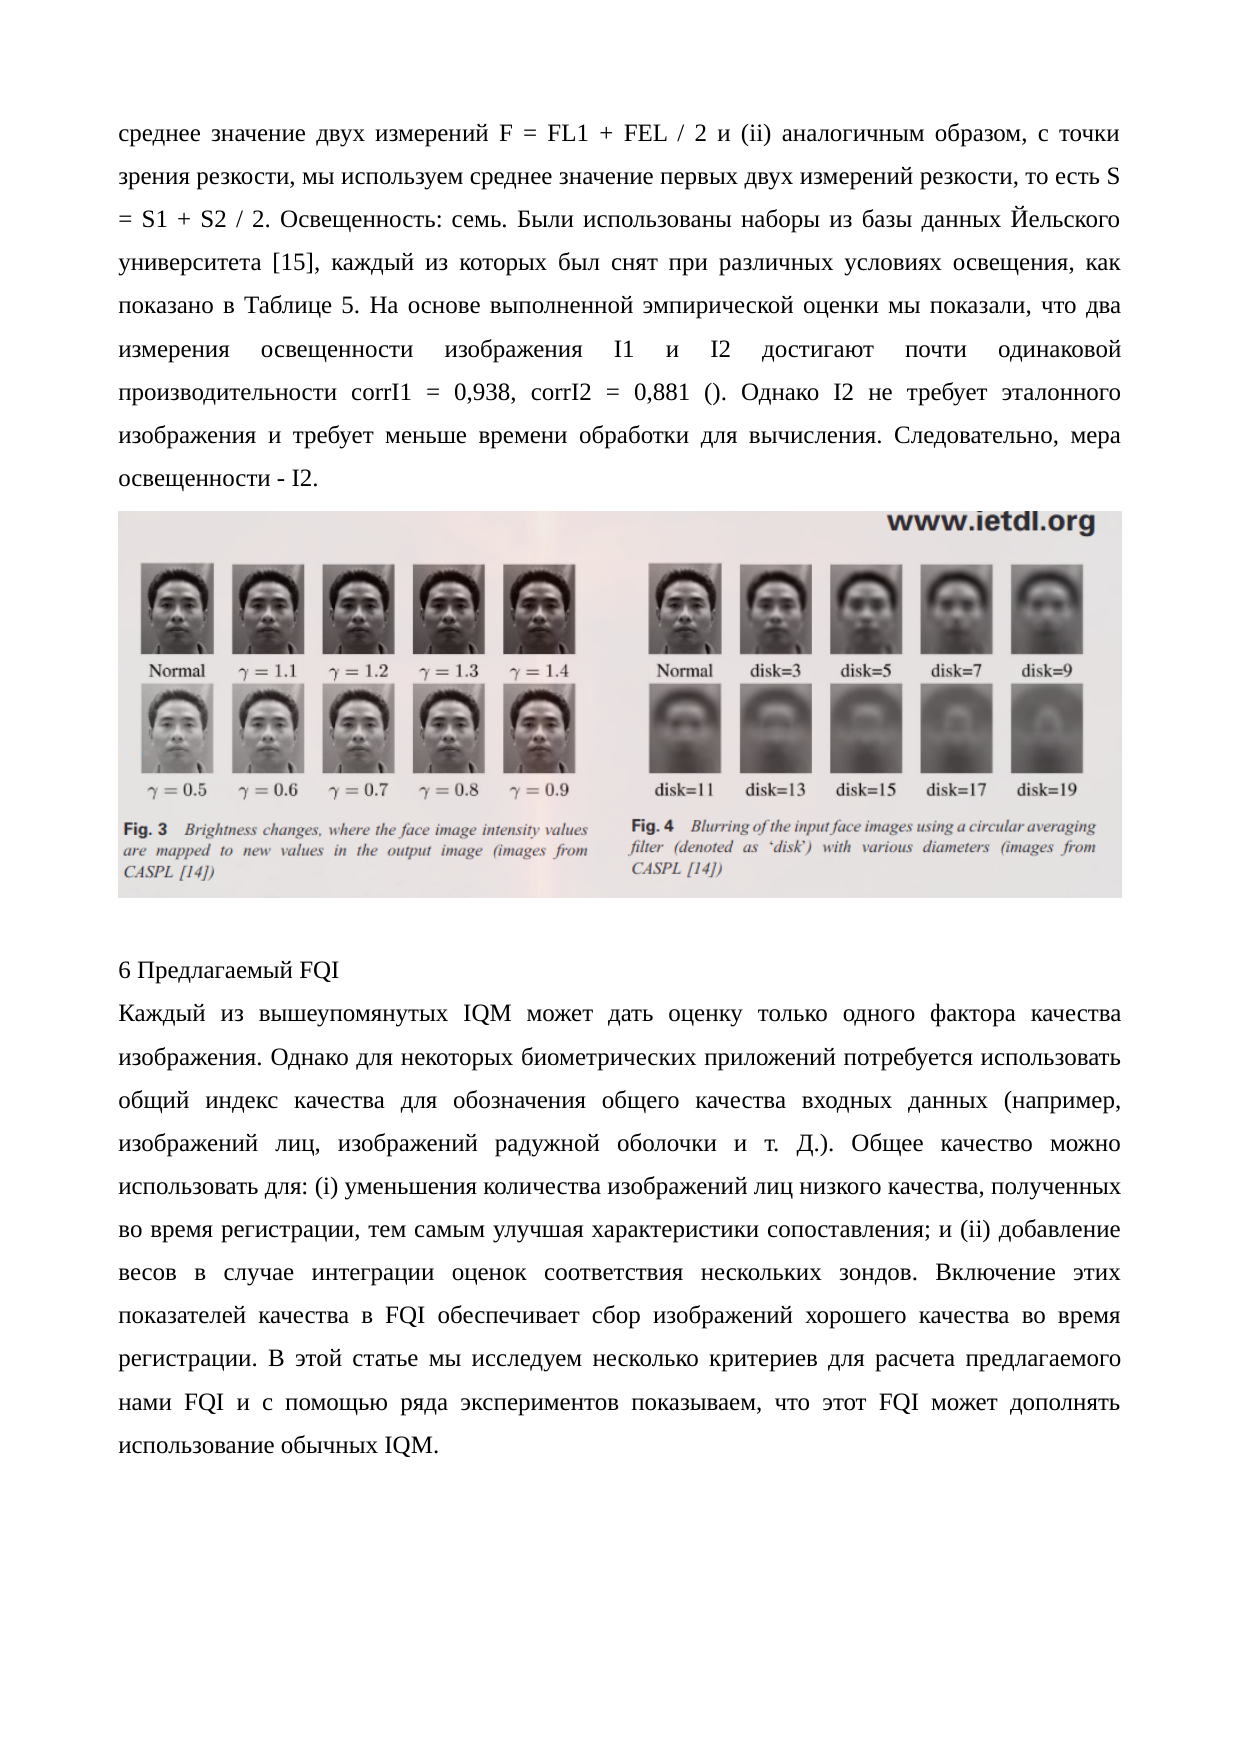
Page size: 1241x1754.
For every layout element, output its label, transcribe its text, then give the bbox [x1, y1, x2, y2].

text 6 Предлагаемый FQI [118, 955, 1122, 984]
text среднее значение двух измерений F = FL1 + FEL / 2 и (ii) аналогичным образом, с точки зрения резкости, мы используем среднее значение первых двух измерений резкости, то есть S = S1 + S2 / 2. Освещенность: семь. Были использованы наборы из базы данных Йельского университета [15], каждый из которых был снят при различных условиях освещения, как показано в Таблице 5. На основе выполненной эмпирической оценки мы показали, что два измерения освещенности изображения I1 и I2 достигают почти одинаковой производительности corrI1 = 0,938, corrI2 = 0,881 (). Однако I2 не требует эталонного изображения и требует меньше времени обработки для вычисления. Следовательно, мера освещенности - I2. [118, 118, 1122, 492]
picture [118, 511, 1123, 898]
text Каждый из вышеупомянутых IQM может дать оценку только одного фактора качества изображения. Однако для некоторых биометрических приложений потребуется использовать общий индекс качества для обозначения общего качества входных данных (например, изображений лиц, изображений радужной оболочки и т. Д.). Общее качество можно использовать для: (i) уменьшения количества изображений лиц низкого качества, полученных во время регистрации, тем самым улучшая характеристики сопоставления; и (ii) добавление весов в случае интеграции оценок соответствия нескольких зондов. Включение этих показателей качества в FQI обеспечивает сбор изображений хорошего качества во время регистрации. В этой статье мы исследуем несколько критериев для расчета предлагаемого нами FQI и с помощью ряда экспериментов показываем, что этот FQI может дополнять использование обычных IQM. [118, 998, 1122, 1458]
